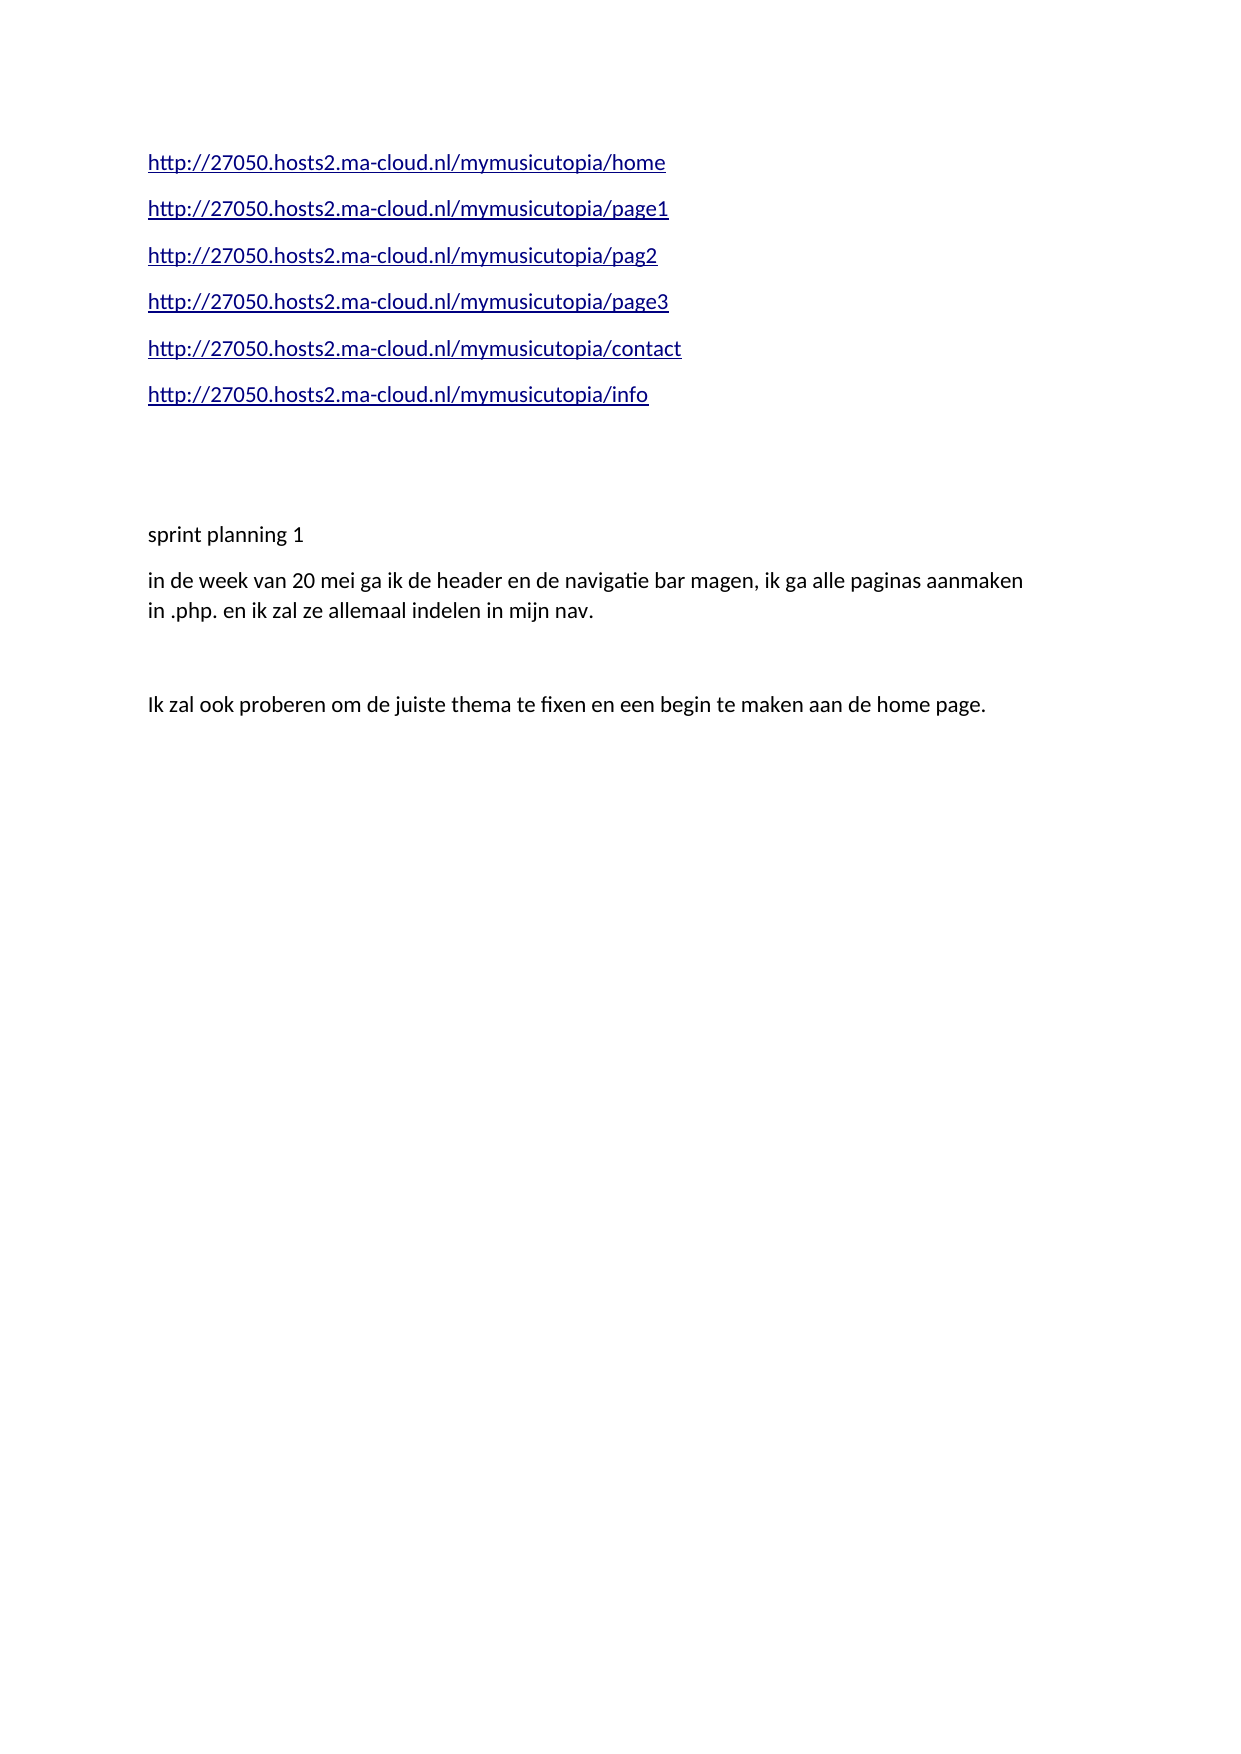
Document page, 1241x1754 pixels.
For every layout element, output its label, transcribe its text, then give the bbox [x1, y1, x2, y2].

text Ik zal ook proberen om de juiste thema te fixen en een begin te maken aan de home page. [148, 690, 1093, 718]
text http://27050.hosts2.ma-cloud.nl/mymusicutopia/home [148, 148, 1093, 176]
text http://27050.hosts2.ma-cloud.nl/mymusicutopia/page3 [148, 287, 1093, 315]
text http://27050.hosts2.ma-cloud.nl/mymusicutopia/info [148, 380, 1093, 408]
text sprint planning 1 [148, 520, 1093, 548]
text in de week van 20 mei ga ik de header en de navigatie bar magen, ik ga alle paginas aanmaken in .php. en ik zal ze allemaal indelen in mijn nav. [148, 567, 1093, 624]
text http://27050.hosts2.ma-cloud.nl/mymusicutopia/contact [148, 334, 1093, 362]
text http://27050.hosts2.ma-cloud.nl/mymusicutopia/pag2 [148, 241, 1093, 269]
text http://27050.hosts2.ma-cloud.nl/mymusicutopia/page1 [148, 194, 1093, 222]
